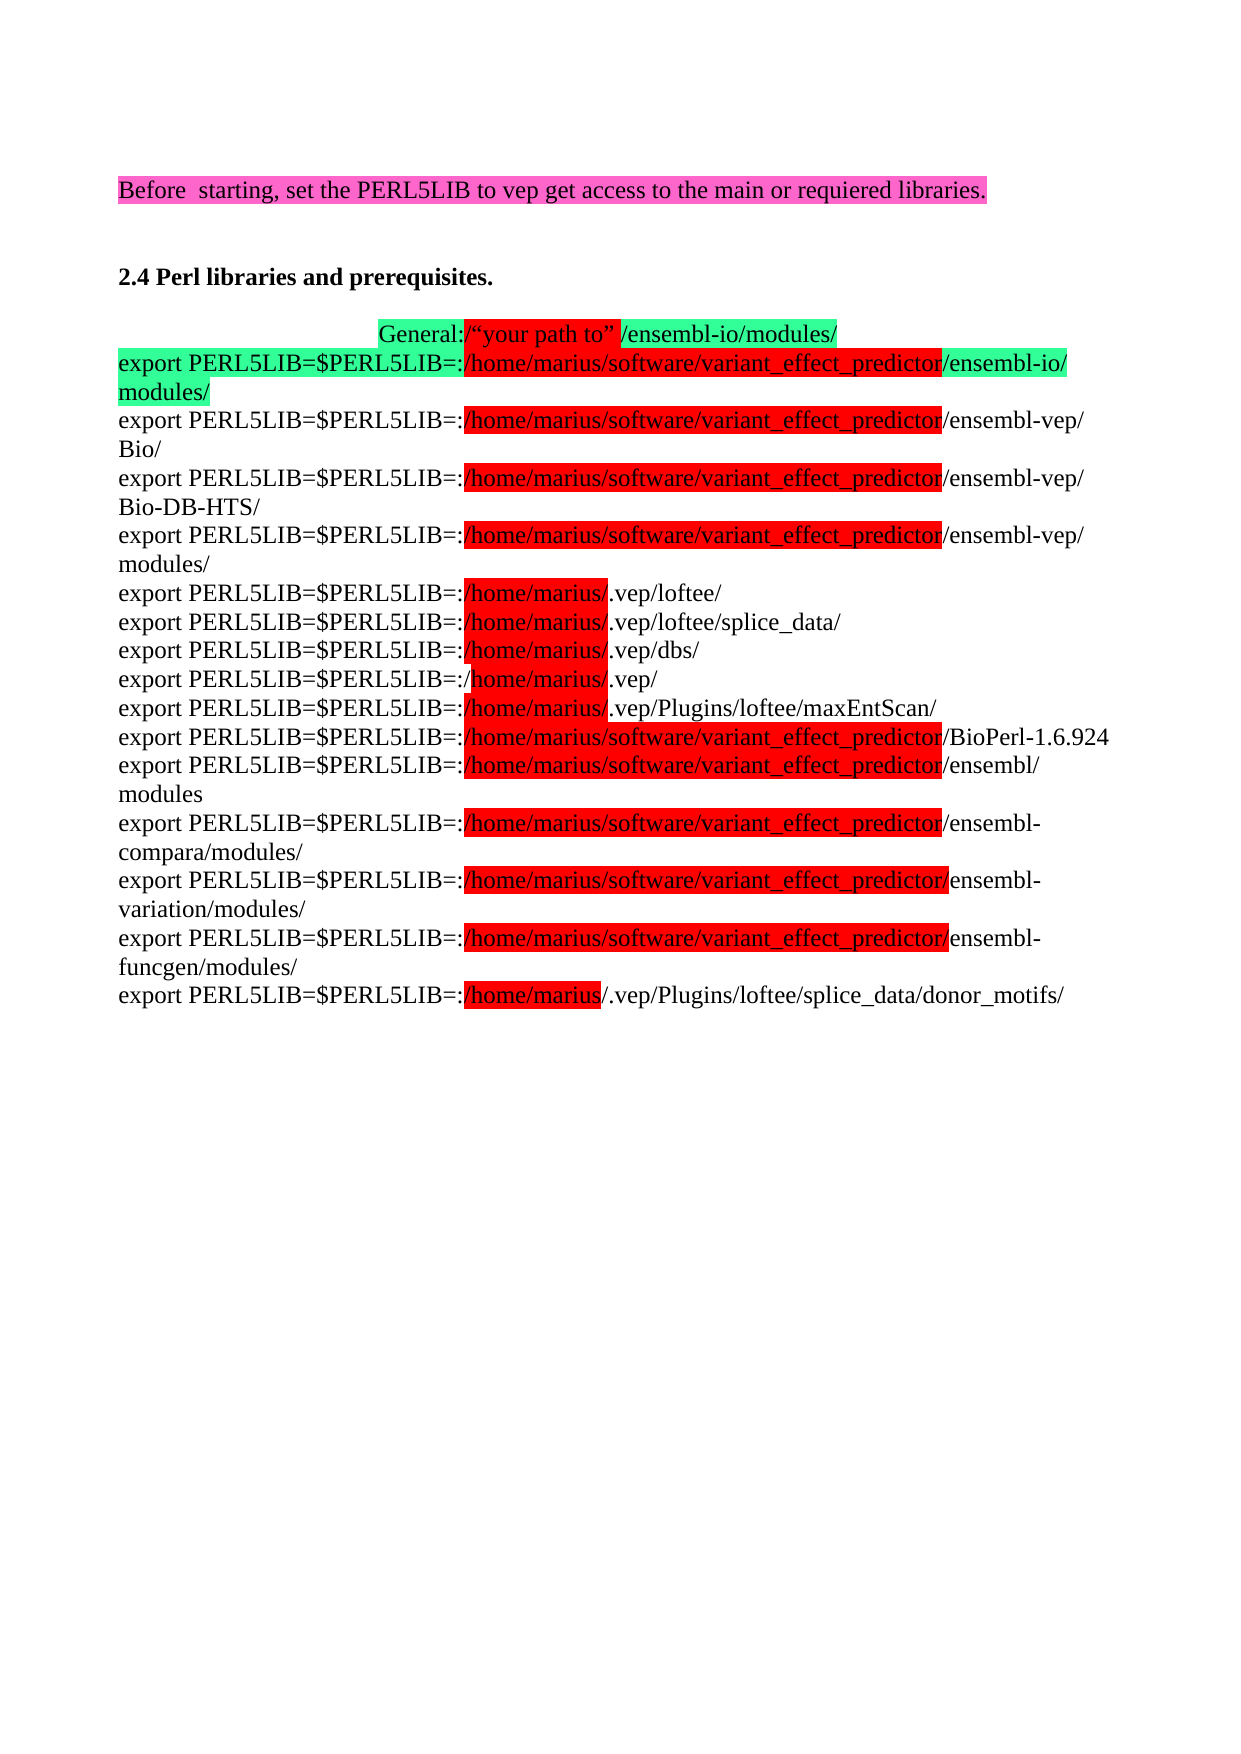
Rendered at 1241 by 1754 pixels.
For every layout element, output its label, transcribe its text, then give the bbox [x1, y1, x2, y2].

text General:/“your path to” /ensembl-io/modules/ [118, 319, 1122, 348]
text export PERL5LIB=$PERL5LIB=:/home/marius/.vep/dbs/ [118, 636, 1122, 664]
text export PERL5LIB=$PERL5LIB=:/home/marius/software/variant_effect_predictor/ensembl-vep/Bio/ [118, 406, 1122, 463]
text export PERL5LIB=$PERL5LIB=:/home/marius/.vep/Plugins/loftee/maxEntScan/ [118, 693, 1122, 722]
text export PERL5LIB=$PERL5LIB=:/home/marius/software/variant_effect_predictor/ensembl-funcgen/modules/ [118, 923, 1122, 981]
text Before starting, set the PERL5LIB to vep get access to the main or requiered libraries. [118, 176, 1122, 204]
text export PERL5LIB=$PERL5LIB=:/home/marius/.vep/loftee/splice_data/ [118, 607, 1122, 636]
text export PERL5LIB=$PERL5LIB=:/home/marius/.vep/loftee/ [118, 578, 1122, 607]
text export PERL5LIB=$PERL5LIB=:/home/marius/software/variant_effect_predictor/ensembl-io/modules/ [118, 348, 1122, 406]
text export PERL5LIB=$PERL5LIB=:/home/marius/.vep/ [118, 664, 1122, 693]
text export PERL5LIB=$PERL5LIB=:/home/marius/software/variant_effect_predictor/ensembl-vep/Bio-DB-HTS/ [118, 463, 1122, 521]
text export PERL5LIB=$PERL5LIB=:/home/marius/software/variant_effect_predictor/ensembl-variation/modules/ [118, 866, 1122, 923]
text export PERL5LIB=$PERL5LIB=:/home/marius/.vep/Plugins/loftee/splice_data/donor_motifs/ [118, 981, 1122, 1009]
text export PERL5LIB=$PERL5LIB=:/home/marius/software/variant_effect_predictor/ensembl-vep/modules/ [118, 521, 1122, 578]
text 2.4 Perl libraries and prerequisites. [118, 262, 1122, 291]
text export PERL5LIB=$PERL5LIB=:/home/marius/software/variant_effect_predictor/BioPerl-1.6.924 [118, 722, 1122, 751]
text export PERL5LIB=$PERL5LIB=:/home/marius/software/variant_effect_predictor/ensembl/modules [118, 751, 1122, 808]
text export PERL5LIB=$PERL5LIB=:/home/marius/software/variant_effect_predictor/ensembl-compara/modules/ [118, 808, 1122, 866]
